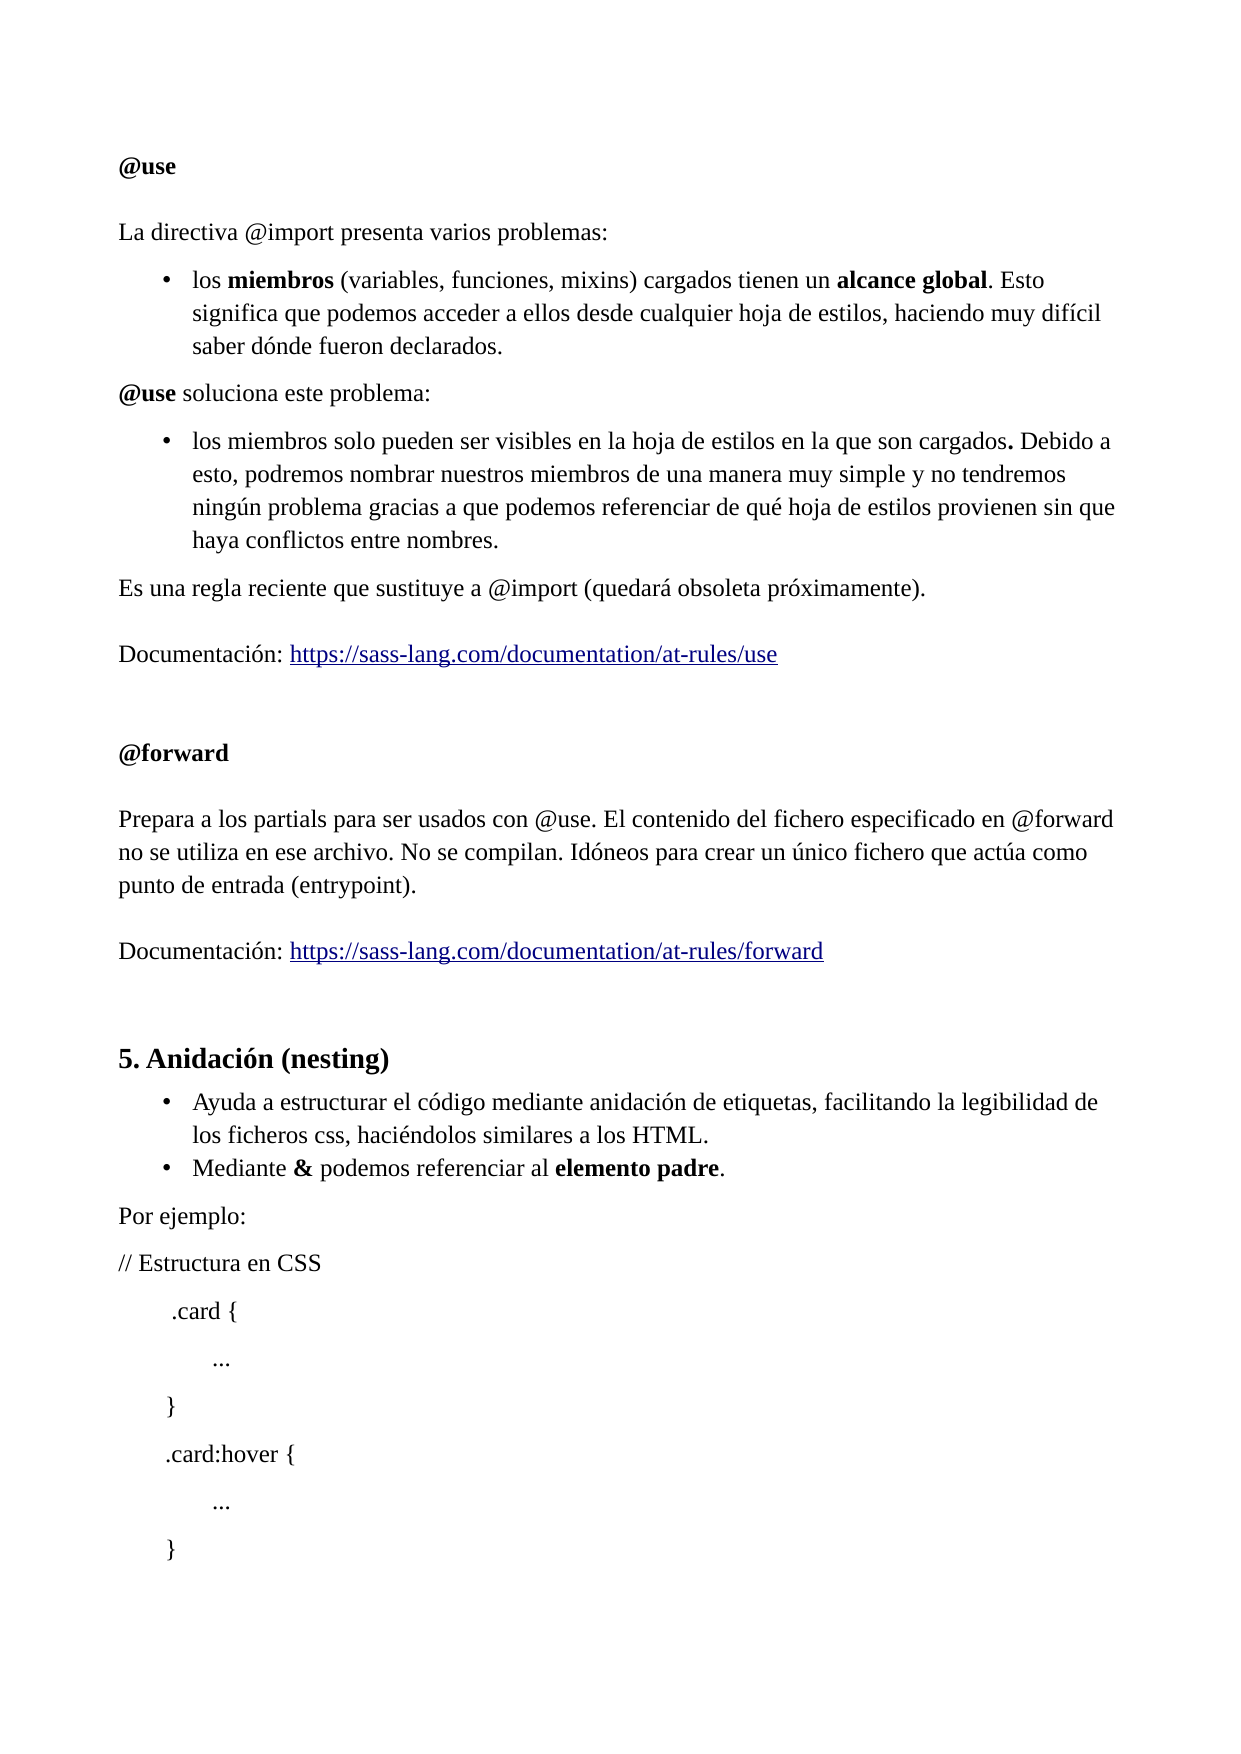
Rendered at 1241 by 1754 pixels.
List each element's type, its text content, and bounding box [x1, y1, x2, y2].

text .card:hover { [165, 1439, 1122, 1467]
list Ayuda a estructurar el código mediante anidación de etiquetas, facilitando la legibilidad de los ficheros css, haciéndolos similares a los HTML. [162, 1087, 1122, 1149]
subtitle 5. Anidación (nesting) [118, 1041, 1122, 1074]
text ... [212, 1486, 1122, 1515]
text Documentación: https://sass-lang.com/documentation/at-rules/forward [118, 936, 1122, 965]
text @use [118, 118, 1122, 180]
text Documentación: https://sass-lang.com/documentation/at-rules/use [118, 639, 1122, 667]
list los miembros (variables, funciones, mixins) cargados tienen un alcance global. Esto significa que podemos acceder a ellos desde cualquier hoja de estilos, haciendo muy difícil saber dónde fueron declarados. [162, 265, 1122, 359]
list Mediante & podemos referenciar al elemento padre. [162, 1153, 1122, 1182]
text Por ejemplo: [118, 1201, 1122, 1229]
text @use soluciona este problema: [118, 378, 1122, 407]
text } [165, 1534, 1122, 1563]
text Es una regla reciente que sustituye a @import (quedará obsoleta próximamente). [118, 573, 1122, 601]
text @forward [118, 738, 1122, 767]
text .card { [165, 1296, 1122, 1325]
text La directiva @import presenta varios problemas: [118, 217, 1122, 246]
text } [165, 1391, 1122, 1420]
text Prepara a los partials para ser usados con @use. El contenido del fichero especificado en @forward no se utiliza en ese archivo. No se compilan. Idóneos para crear un único fichero que actúa como punto de entrada (entrypoint). [118, 804, 1122, 899]
list los miembros solo pueden ser visibles en la hoja de estilos en la que son cargados. Debido a esto, podremos nombrar nuestros miembros de una manera muy simple y no tendremos ningún problema gracias a que podemos referenciar de qué hoja de estilos provienen sin que haya conflictos entre nombres. [162, 426, 1122, 554]
text // Estructura en CSS [118, 1248, 1122, 1277]
text ... [212, 1343, 1122, 1372]
